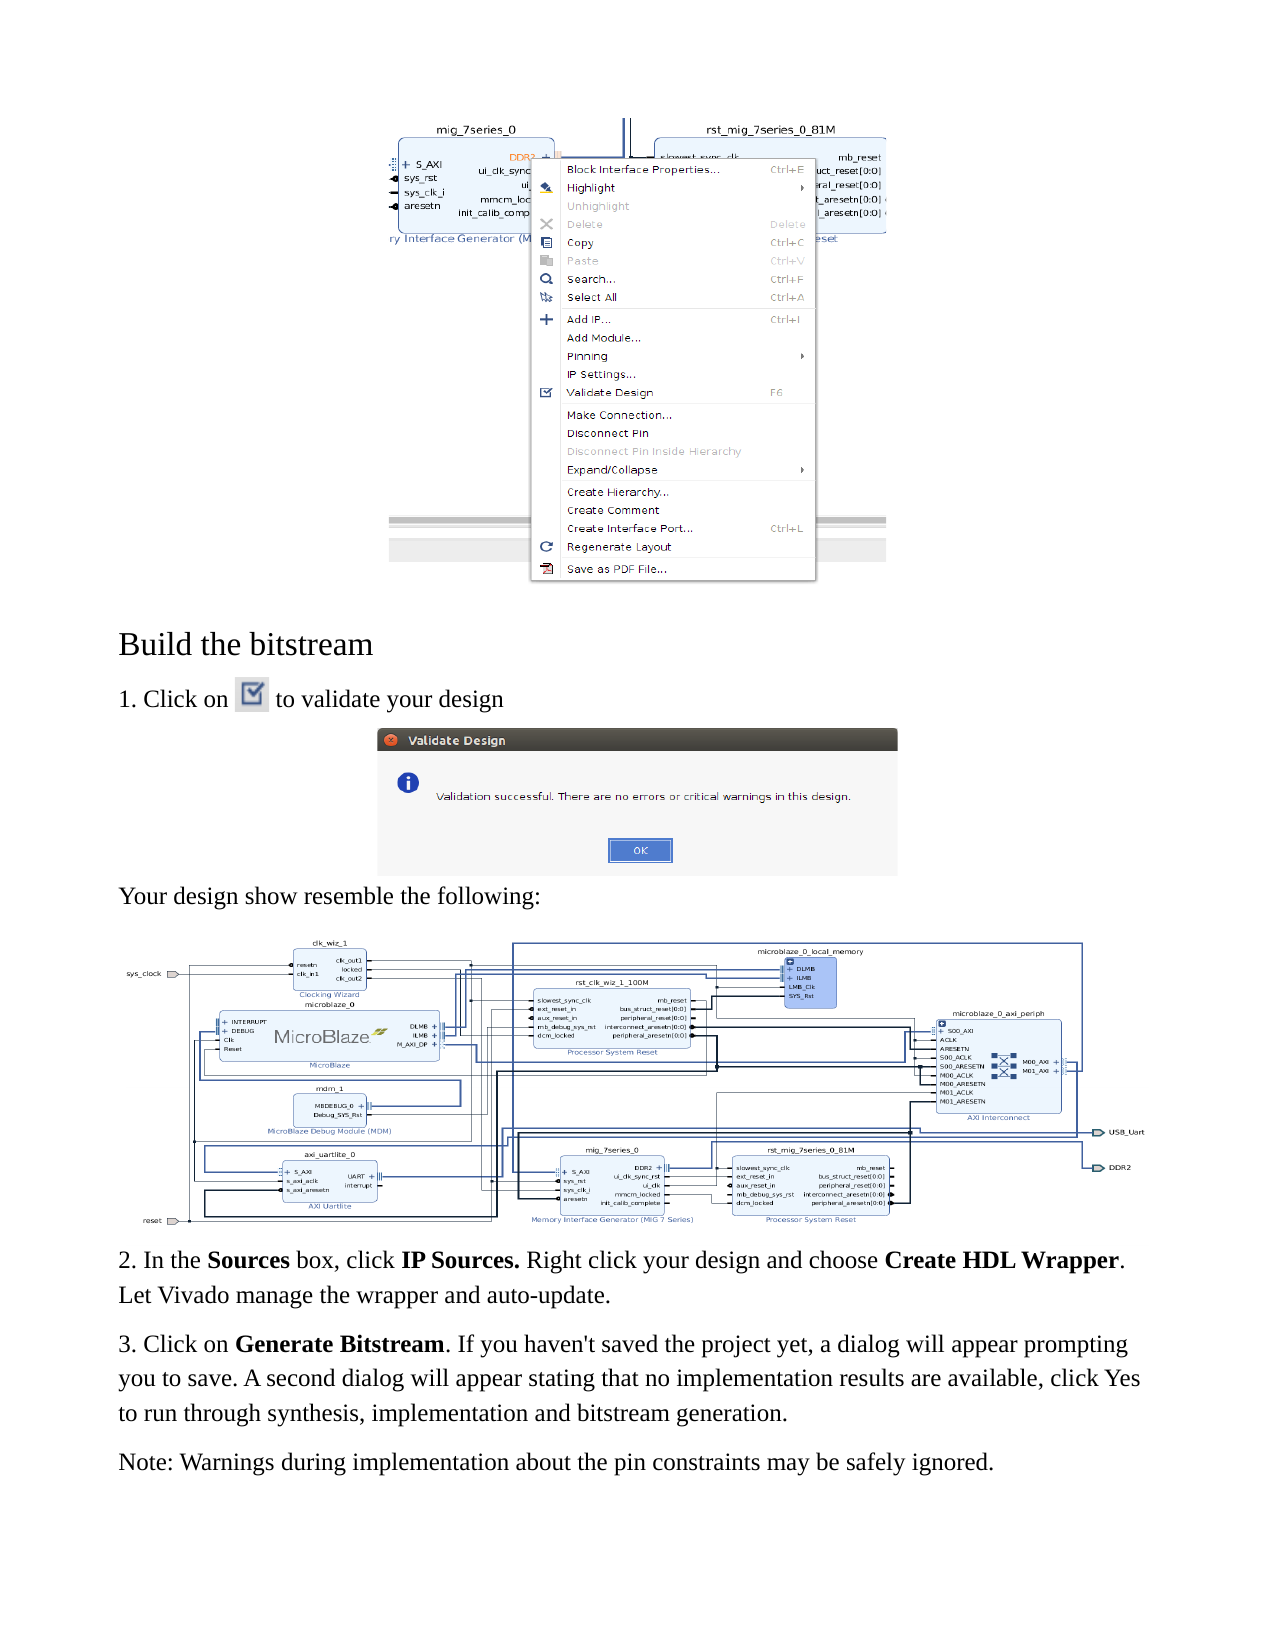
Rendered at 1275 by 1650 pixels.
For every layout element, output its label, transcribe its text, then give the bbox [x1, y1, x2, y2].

picture [388, 118, 887, 585]
subtitle Build the bitstream [118, 624, 1157, 663]
text 1. Click on to validate your design [118, 678, 1157, 713]
picture [234, 677, 270, 712]
text 3. Click on Generate Bitstream. If you haven't saved the project yet, a dialog will appear prompting you to save. A second dialog will appear stating that no implementation results are available, click Yes to run through synthesis, implementation and bitstream generation. [118, 1329, 1157, 1427]
text Note: Warnings during implementation about the pin constraints may be safely ignored. [118, 1447, 1157, 1476]
picture [377, 728, 898, 876]
picture [126, 930, 1149, 1246]
text 2. In the Sources box, click IP Sources. Right click your design and choose Create HDL Wrapper. Let Vivado manage the wrapper and auto-update. [118, 980, 1157, 1308]
text Your design show resemble the following: [118, 881, 1157, 910]
